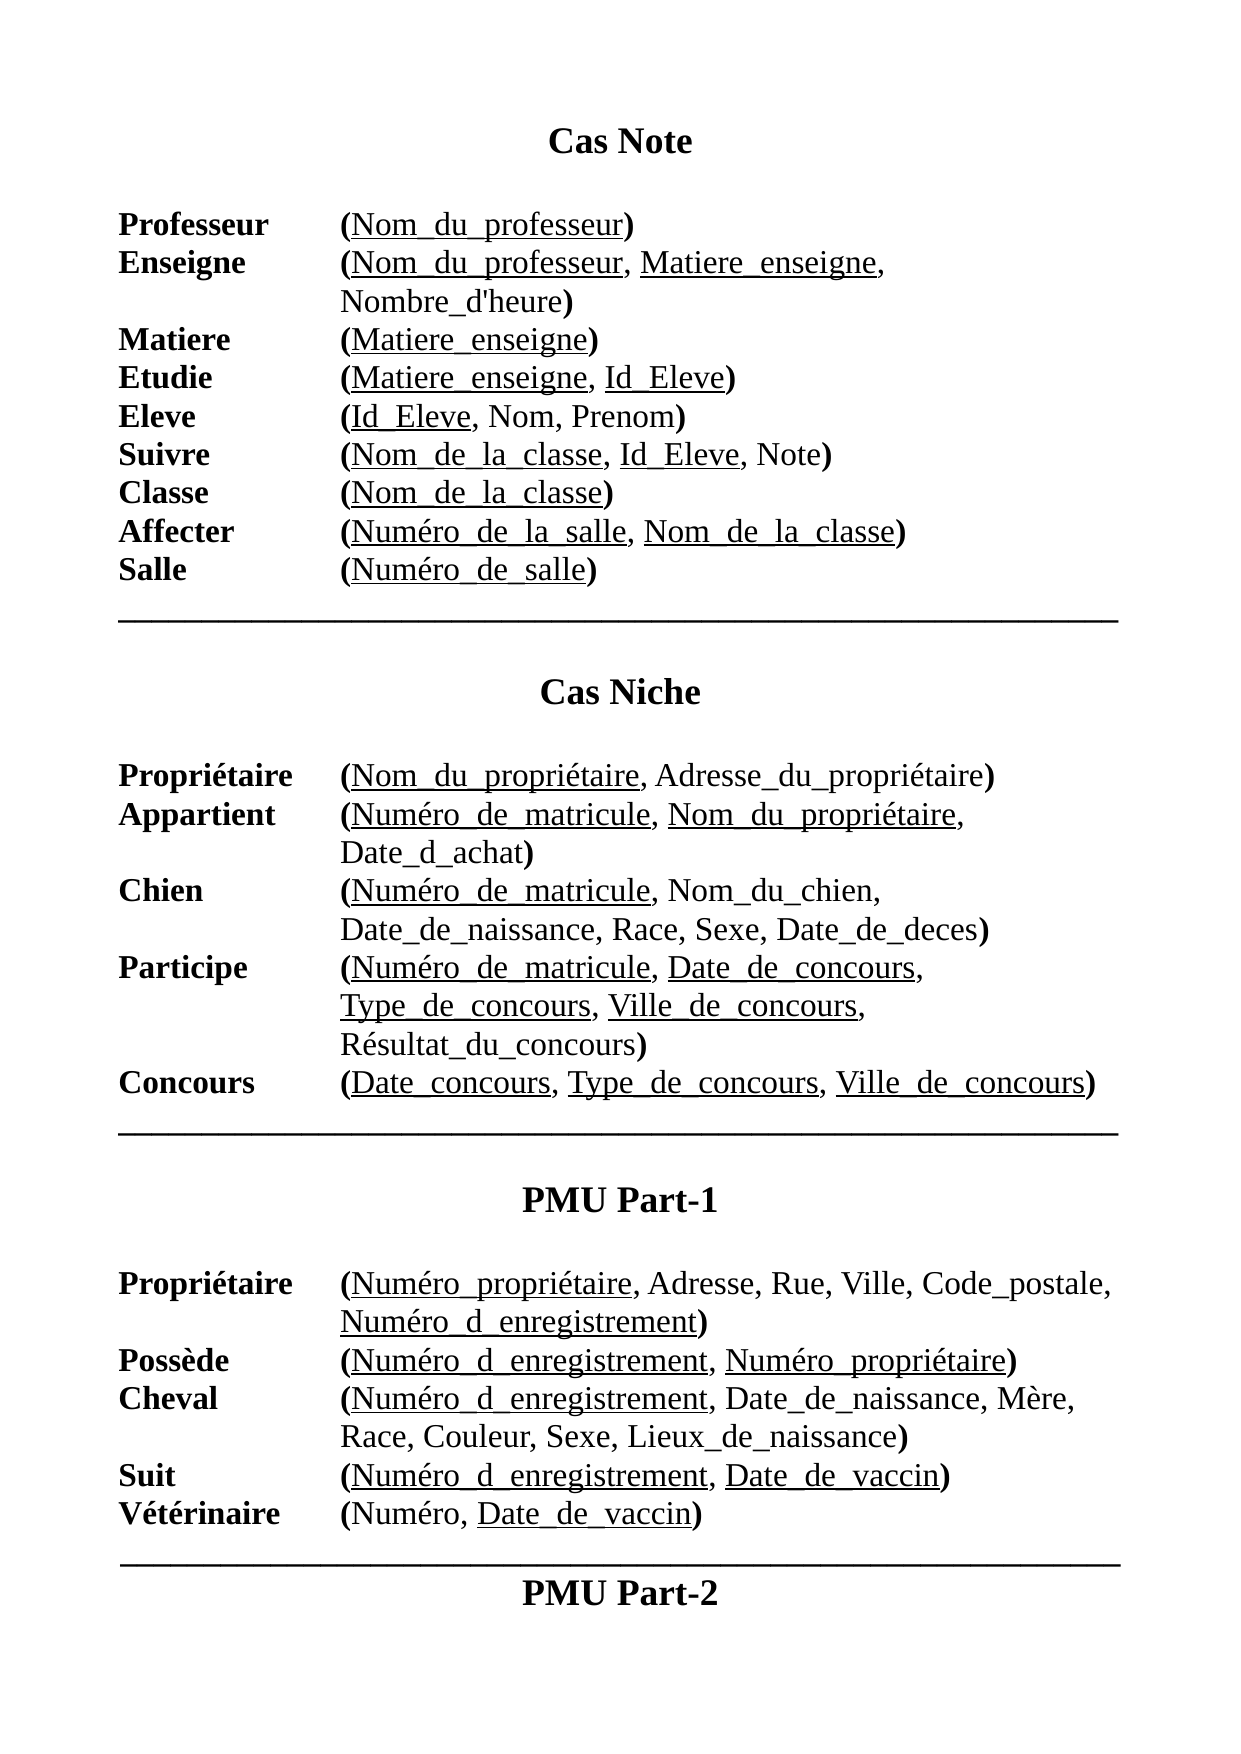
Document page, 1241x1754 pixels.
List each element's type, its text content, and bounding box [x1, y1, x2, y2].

text Chien (Numéro_de_matricule, Nom_du_chien, Date_de_naissance, Race, Sexe, Date_de_deces) [118, 870, 1122, 947]
text Affecter (Numéro_de_la_salle, Nom_de_la_classe) [118, 511, 1122, 549]
text Professeur (Nom_du_professeur) [118, 204, 1122, 243]
text Cheval (Numéro_d_enregistrement, Date_de_naissance, Mère, Race, Couleur, Sexe, Lieux_de_naissance) [118, 1378, 1122, 1455]
text ____________________________________________________________ [118, 588, 1122, 626]
text Possède (Numéro_d_enregistrement, Numéro_propriétaire) [118, 1340, 1122, 1378]
text Suit (Numéro_d_enregistrement, Date_de_vaccin) [118, 1455, 1122, 1493]
text Participe (Numéro_de_matricule, Date_de_concours, Type_de_concours, Ville_de_concours, Résultat_du_concours) [118, 947, 1122, 1062]
text Enseigne (Nom_du_professeur, Matiere_enseigne, Nombre_d'heure) [118, 243, 1122, 319]
text Cas Niche [118, 669, 1122, 712]
text Salle (Numéro_de_salle) [118, 549, 1122, 588]
text Eleve (Id_Eleve, Nom, Prenom) [118, 396, 1122, 434]
text Suivre (Nom_de_la_classe, Id_Eleve, Note) [118, 434, 1122, 473]
text Appartient (Numéro_de_matricule, Nom_du_propriétaire, Date_d_achat) [118, 794, 1122, 870]
text PMU Part-2 [118, 1570, 1122, 1613]
text Propriétaire (Nom_du_propriétaire, Adresse_du_propriétaire) [118, 755, 1122, 794]
text Vétérinaire (Numéro, Date_de_vaccin) [118, 1493, 1122, 1532]
text ____________________________________________________________ [118, 1532, 1122, 1570]
text ____________________________________________________________ [118, 1100, 1122, 1139]
text Classe (Nom_de_la_classe) [118, 473, 1122, 511]
text Concours (Date_concours, Type_de_concours, Ville_de_concours) [118, 1062, 1122, 1100]
text Matiere (Matiere_enseigne) [118, 319, 1122, 358]
text Propriétaire (Numéro_propriétaire, Adresse, Rue, Ville, Code_postale, Numéro_d_enregistrement) [118, 1263, 1122, 1340]
text Etudie (Matiere_enseigne, Id_Eleve) [118, 358, 1122, 396]
text Cas Note [118, 118, 1122, 161]
text PMU Part-1 [118, 1177, 1122, 1220]
